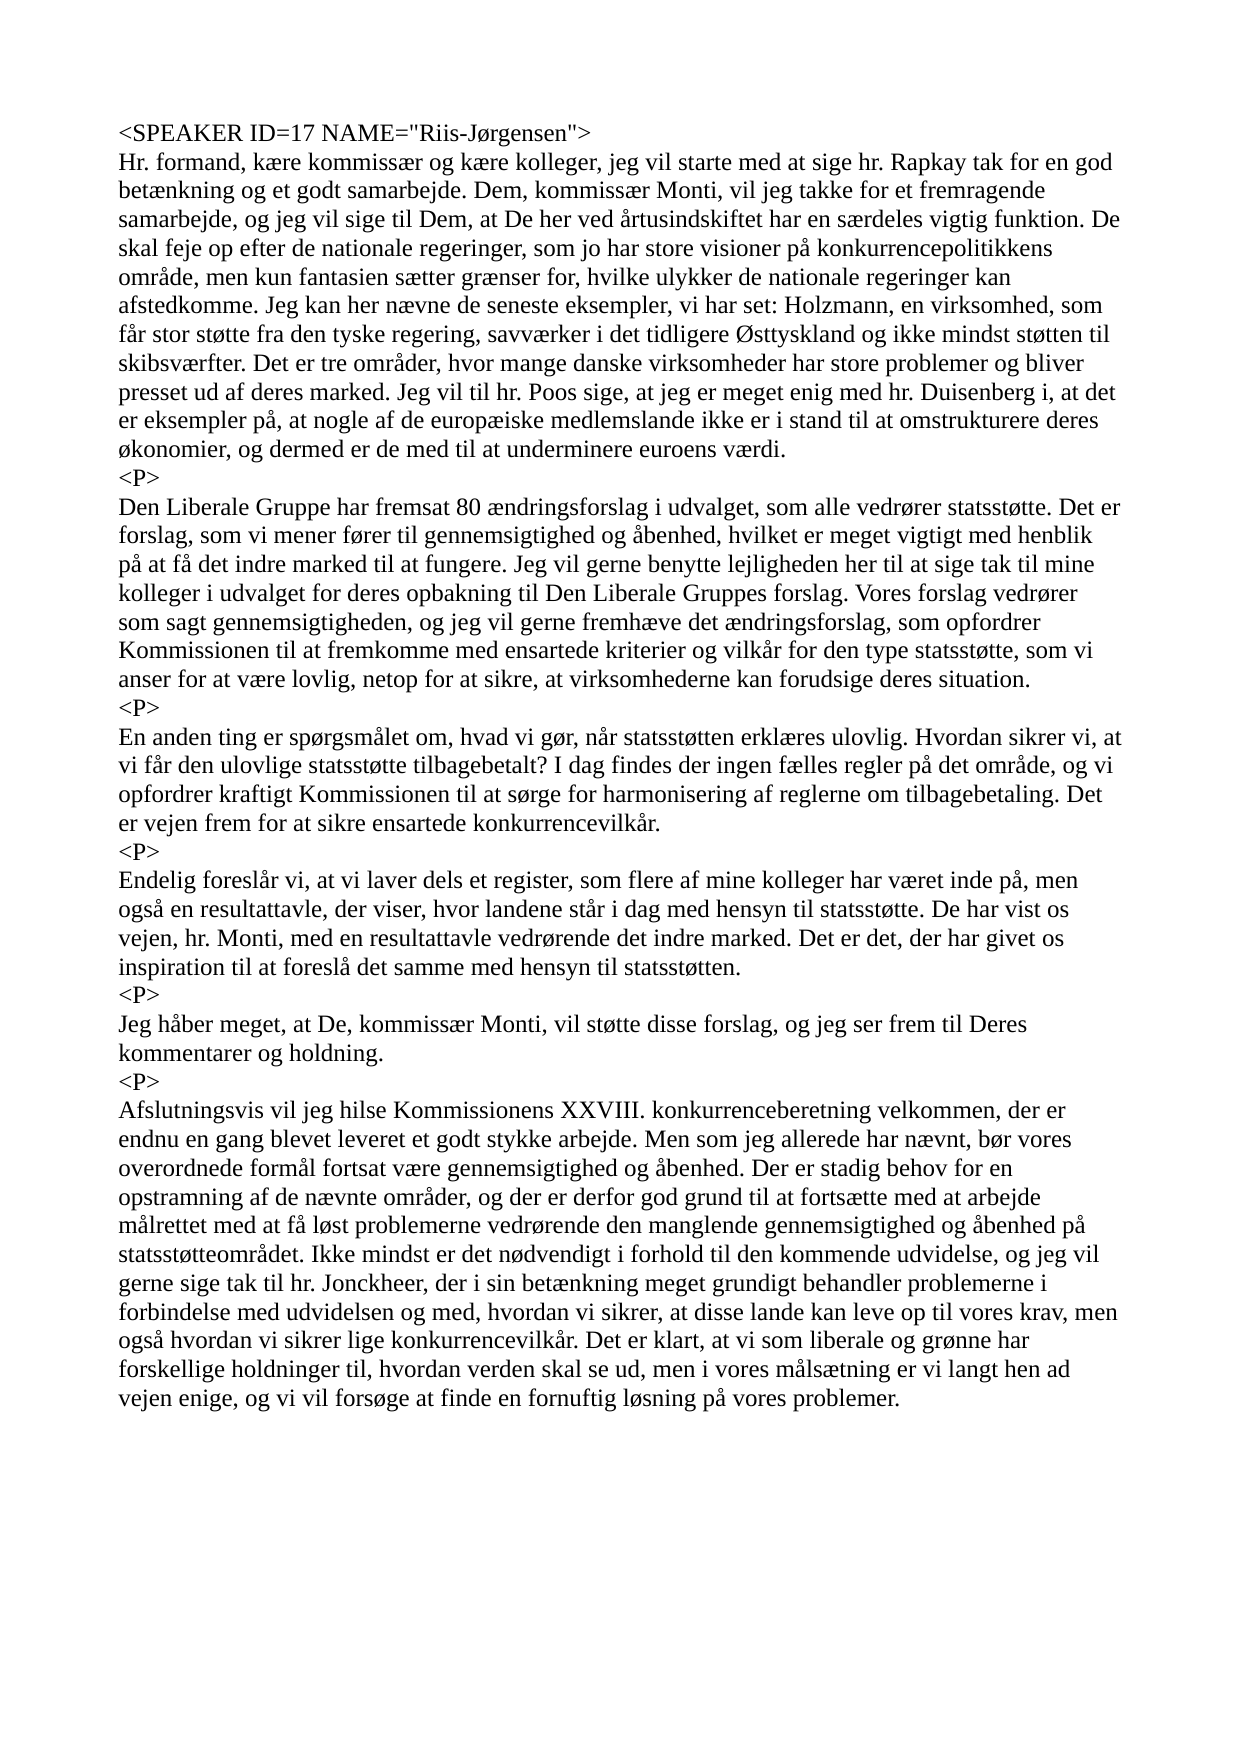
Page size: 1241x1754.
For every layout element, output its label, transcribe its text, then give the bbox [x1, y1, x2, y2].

text Den Liberale Gruppe har fremsat 80 ændringsforslag i udvalget, som alle vedrører statsstøtte. Det er forslag, som vi mener fører til gennemsigtighed og åbenhed, hvilket er meget vigtigt med henblik på at få det indre marked til at fungere. Jeg vil gerne benytte lejligheden her til at sige tak til mine kolleger i udvalget for deres opbakning til Den Liberale Gruppes forslag. Vores forslag vedrører som sagt gennemsigtigheden, og jeg vil gerne fremhæve det ændringsforslag, som opfordrer Kommissionen til at fremkomme med ensartede kriterier og vilkår for den type statsstøtte, som vi anser for at være lovlig, netop for at sikre, at virksomhederne kan forudsige deres situation. [118, 492, 1122, 693]
text Hr. formand, kære kommissær og kære kolleger, jeg vil starte med at sige hr. Rapkay tak for en god betænkning og et godt samarbejde. Dem, kommissær Monti, vil jeg takke for et fremragende samarbejde, og jeg vil sige til Dem, at De her ved årtusindskiftet har en særdeles vigtig funktion. De skal feje op efter de nationale regeringer, som jo har store visioner på konkurrencepolitikkens område, men kun fantasien sætter grænser for, hvilke ulykker de nationale regeringer kan afstedkomme. Jeg kan her nævne de seneste eksempler, vi har set: Holzmann, en virksomhed, som får stor støtte fra den tyske regering, savværker i det tidligere Østtyskland og ikke mindst støtten til skibsværfter. Det er tre områder, hvor mange danske virksomheder har store problemer og bliver presset ud af deres marked. Jeg vil til hr. Poos sige, at jeg er meget enig med hr. Duisenberg i, at det er eksempler på, at nogle af de europæiske medlemslande ikke er i stand til at omstrukturere deres økonomier, og dermed er de med til at underminere euroens værdi. [118, 147, 1122, 463]
text En anden ting er spørgsmålet om, hvad vi gør, når statsstøtten erklæres ulovlig. Hvordan sikrer vi, at vi får den ulovlige statsstøtte tilbagebetalt? I dag findes der ingen fælles regler på det område, og vi opfordrer kraftigt Kommissionen til at sørge for harmonisering af reglerne om tilbagebetaling. Det er vejen frem for at sikre ensartede konkurrencevilkår. [118, 722, 1122, 837]
text <P> [118, 1067, 1122, 1096]
text <P> [118, 693, 1122, 722]
text <P> [118, 837, 1122, 866]
text <P> [118, 463, 1122, 492]
text Jeg håber meget, at De, kommissær Monti, vil støtte disse forslag, og jeg ser frem til Deres kommentarer og holdning. [118, 1009, 1122, 1067]
text Afslutningsvis vil jeg hilse Kommissionens XXVIII. konkurrenceberetning velkommen, der er endnu en gang blevet leveret et godt stykke arbejde. Men som jeg allerede har nævnt, bør vores overordnede formål fortsat være gennemsigtighed og åbenhed. Der er stadig behov for en opstramning af de nævnte områder, og der er derfor god grund til at fortsætte med at arbejde målrettet med at få løst problemerne vedrørende den manglende gennemsigtighed og åbenhed på statsstøtteområdet. Ikke mindst er det nødvendigt i forhold til den kommende udvidelse, og jeg vil gerne sige tak til hr. Jonckheer, der i sin betænkning meget grundigt behandler problemerne i forbindelse med udvidelsen og med, hvordan vi sikrer, at disse lande kan leve op til vores krav, men også hvordan vi sikrer lige konkurrencevilkår. Det er klart, at vi som liberale og grønne har forskellige holdninger til, hvordan verden skal se ud, men i vores målsætning er vi langt hen ad vejen enige, og vi vil forsøge at finde en fornuftig løsning på vores problemer. [118, 1096, 1122, 1412]
text Endelig foreslår vi, at vi laver dels et register, som flere af mine kolleger har været inde på, men også en resultattavle, der viser, hvor landene står i dag med hensyn til statsstøtte. De har vist os vejen, hr. Monti, med en resultattavle vedrørende det indre marked. Det er det, der har givet os inspiration til at foreslå det samme med hensyn til statsstøtten. [118, 866, 1122, 981]
text <P> [118, 981, 1122, 1009]
text <SPEAKER ID=17 NAME="Riis-Jørgensen"> [118, 118, 1122, 147]
